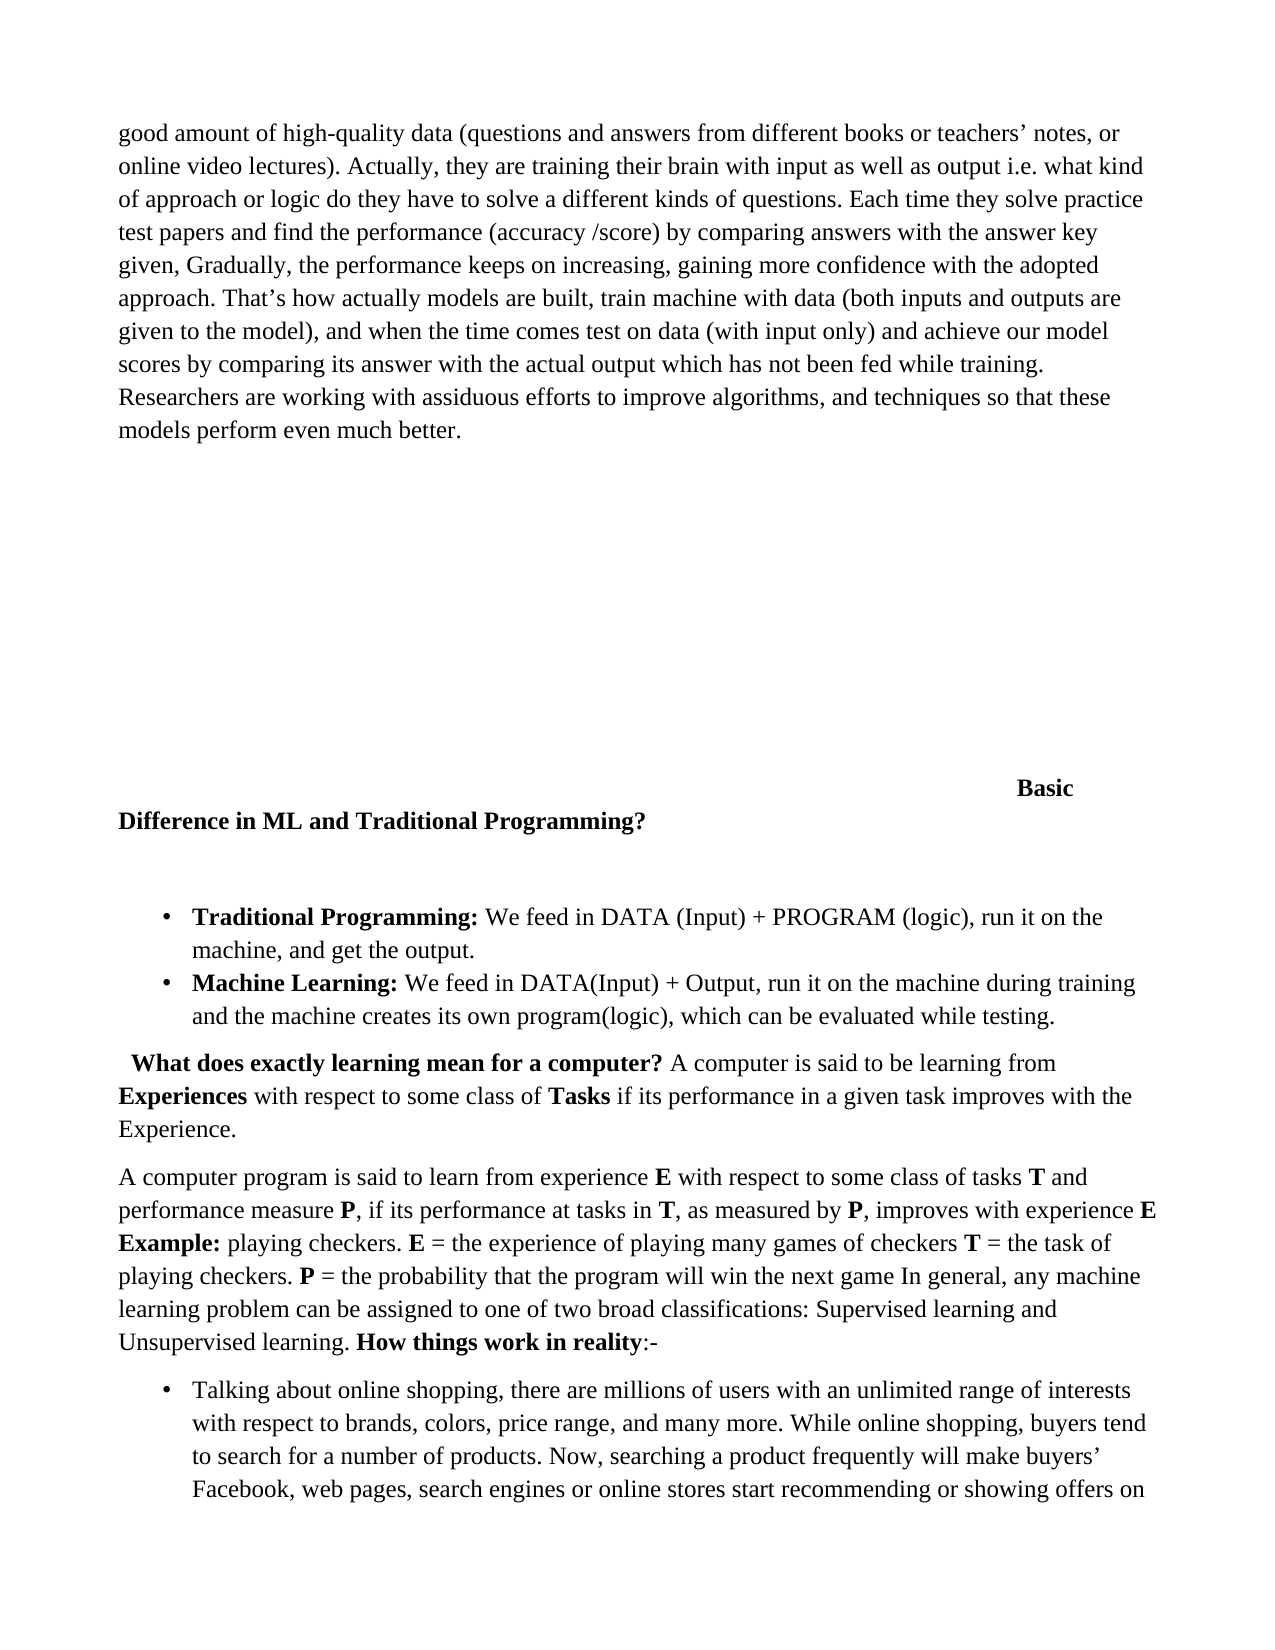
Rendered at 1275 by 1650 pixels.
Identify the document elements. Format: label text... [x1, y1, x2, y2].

text A computer program is said to learn from experience E with respect to some class of tasks T and performance measure P, if its performance at tasks in T, as measured by P, improves with experience E Example: playing checkers. E = the experience of playing many games of checkers T = the task of playing checkers. P = the probability that the program will win the next game In general, any machine learning problem can be assigned to one of two broad classifications: Supervised learning and Unsupervised learning. How things work in reality:- [118, 1162, 1157, 1356]
list Talking about online shopping, there are millions of users with an unlimited range of interests with respect to brands, colors, price range, and many more. While online shopping, buyers tend to search for a number of products. Now, searching a product frequently will make buyers’ Facebook, web pages, search engines or online stores start recommending or showing offers on [162, 1375, 1157, 1502]
list Machine Learning: We feed in DATA(Input) + Output, run it on the machine during training and the machine creates its own program(logic), which can be evaluated while testing. [162, 968, 1157, 1029]
list Traditional Programming: We feed in DATA (Input) + PROGRAM (logic), run it on the machine, and get the output. [162, 902, 1157, 963]
text good amount of high-quality data (questions and answers from different books or teachers’ notes, or online video lectures). Actually, they are training their brain with input as well as output i.e. what kind of approach or logic do they have to solve a different kinds of questions. Each time they solve practice test papers and find the performance (accuracy /score) by comparing answers with the answer key given, Gradually, the performance keeps on increasing, gaining more confidence with the adopted approach. That’s how actually models are built, train machine with data (both inputs and outputs are given to the model), and when the time comes test on data (with input only) and achieve our model scores by comparing its answer with the actual output which has not been fed while training. Researchers are working with assiduous efforts to improve algorithms, and techniques so that these models perform even much better. Basic Difference in ML and Traditional Programming? [118, 118, 1157, 835]
text What does exactly learning mean for a computer? A computer is said to be learning from Experiences with respect to some class of Tasks if its performance in a given task improves with the Experience. [118, 1048, 1157, 1143]
